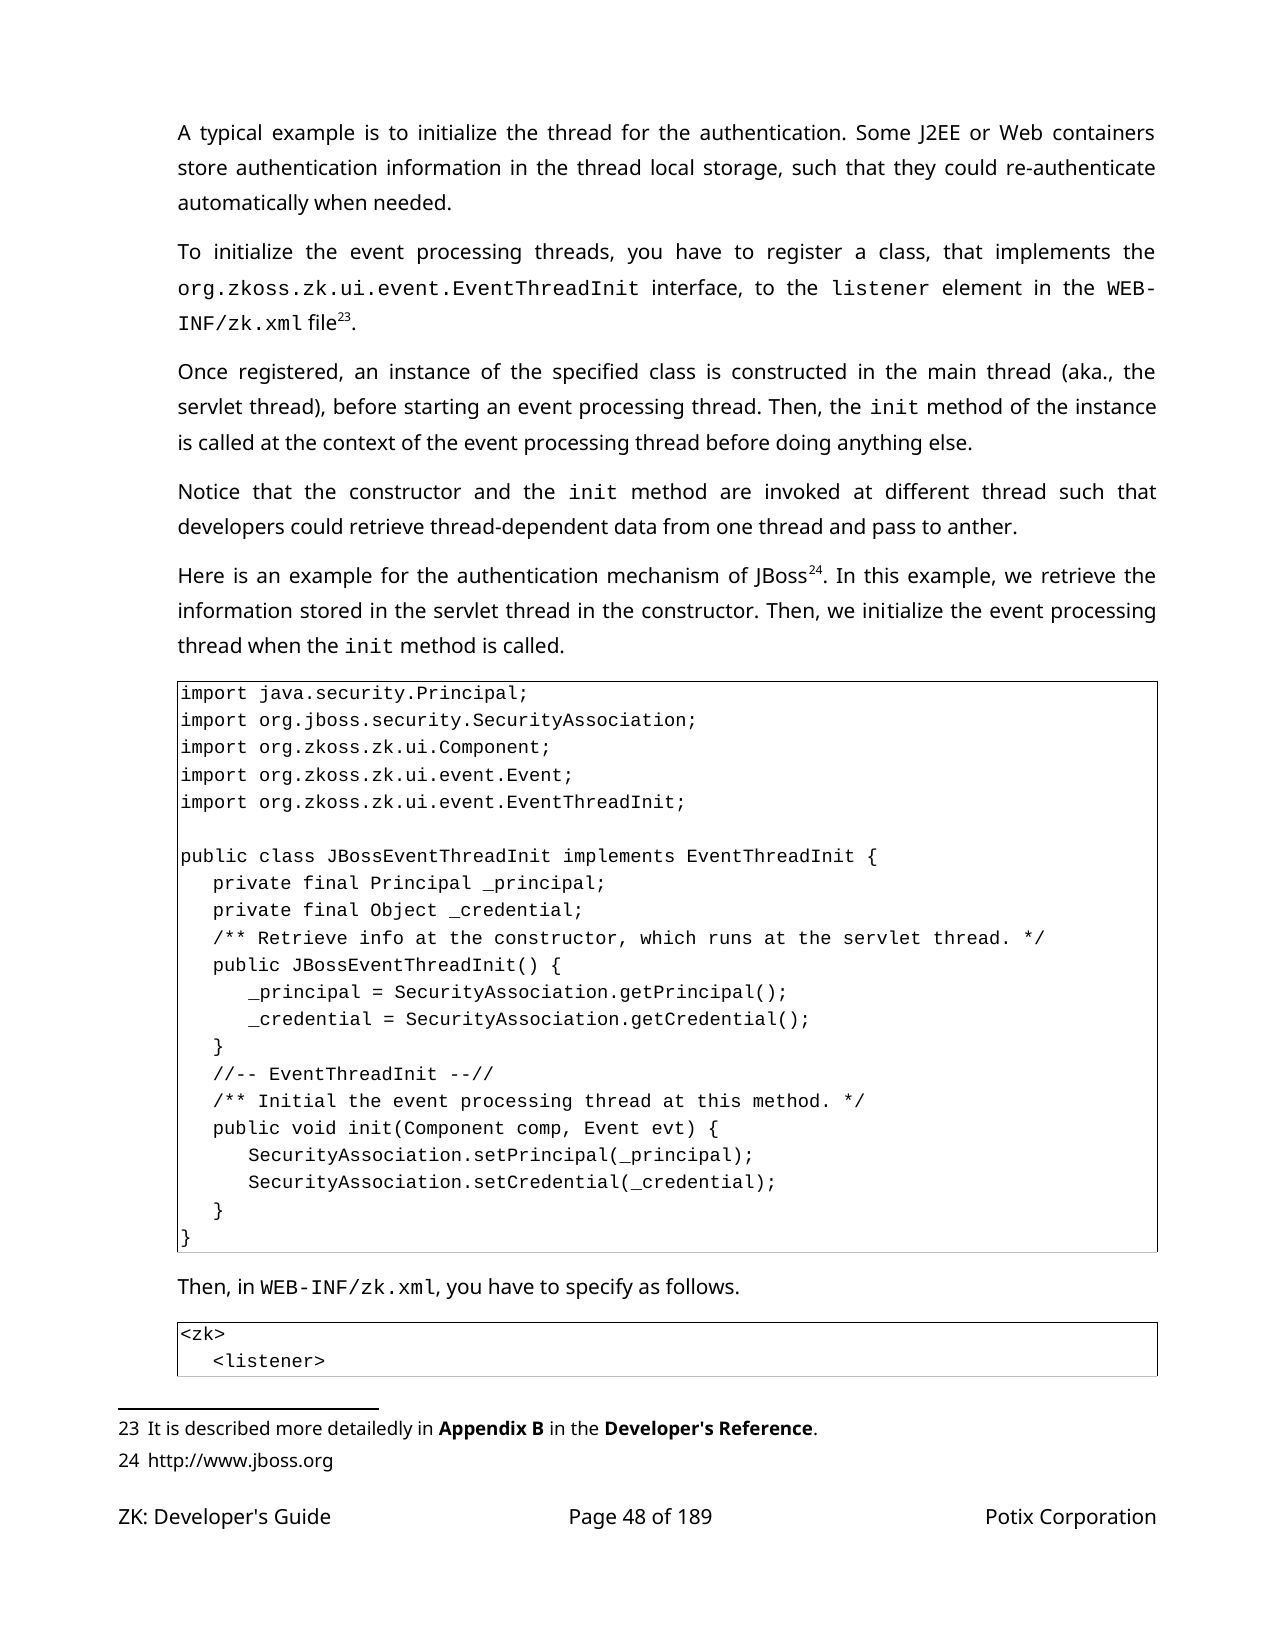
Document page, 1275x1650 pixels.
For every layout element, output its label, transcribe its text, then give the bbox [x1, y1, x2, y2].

text Once registered, an instance of the specified class is constructed in the main thread (aka., the servlet thread), before starting an event processing thread. Then, the init method of the instance is called at the context of the event processing thread before doing anything else. [177, 357, 1157, 456]
text /** Initial the event processing thread at this method. */ [178, 1089, 1157, 1113]
text Notice that the constructor and the init method are invoked at different thread such that developers could retrieve thread-dependent data from one thread and pass to anther. [177, 477, 1157, 541]
text import org.zkoss.zk.ui.event.Event; [178, 762, 1157, 787]
text _credential = SecurityAssociation.getCredential(); [178, 1007, 1157, 1031]
text _principal = SecurityAssociation.getPrincipal(); [178, 980, 1157, 1004]
text A typical example is to initialize the thread for the authentication. Some J2EE or Web containers store authentication information in the thread local storage, such that they could re-authenticate automatically when needed. [177, 118, 1157, 217]
text Then, in WEB-INF/zk.xml, you have to specify as follows. [177, 1272, 1157, 1301]
text To initialize the event processing threads, you have to register a class, that implements the org.zkoss.zk.ui.event.EventThreadInit interface, to the listener element in the WEB-INF/zk.xml file. [177, 237, 1157, 337]
text SecurityAssociation.setPrincipal(_principal); [178, 1143, 1157, 1167]
text It is described more detailedly in Appendix B in the Developer's Reference. [118, 1416, 1157, 1441]
text <zk> [178, 1323, 1157, 1346]
text public class JBossEventThreadInit implements EventThreadInit { [178, 844, 1157, 868]
text http://www.jboss.org [118, 1447, 1157, 1473]
text import org.zkoss.zk.ui.Component; [178, 735, 1157, 759]
text //-- EventThreadInit --// [178, 1061, 1157, 1086]
text <listener> [178, 1349, 1157, 1376]
text public void init(Component comp, Event evt) { [178, 1116, 1157, 1140]
text private final Object _credential; [178, 898, 1157, 923]
text import org.jboss.security.SecurityAssociation; [178, 708, 1157, 732]
text import java.security.Principal; [178, 682, 1157, 705]
text private final Principal _principal; [178, 871, 1157, 895]
text /** Retrieve info at the constructor, which runs at the servlet thread. */ [178, 926, 1157, 950]
text } [178, 1034, 1157, 1058]
text SecurityAssociation.setCredential(_credential); [178, 1170, 1157, 1194]
text Here is an example for the authentication mechanism of JBoss. In this example, we retrieve the information stored in the servlet thread in the constructor. Then, we initialize the event processing thread when the init method is called. [177, 561, 1157, 660]
text import org.zkoss.zk.ui.event.EventThreadInit; [178, 789, 1157, 814]
text } [178, 1197, 1157, 1222]
text } [178, 1224, 1157, 1252]
text public JBossEventThreadInit() { [178, 953, 1157, 977]
